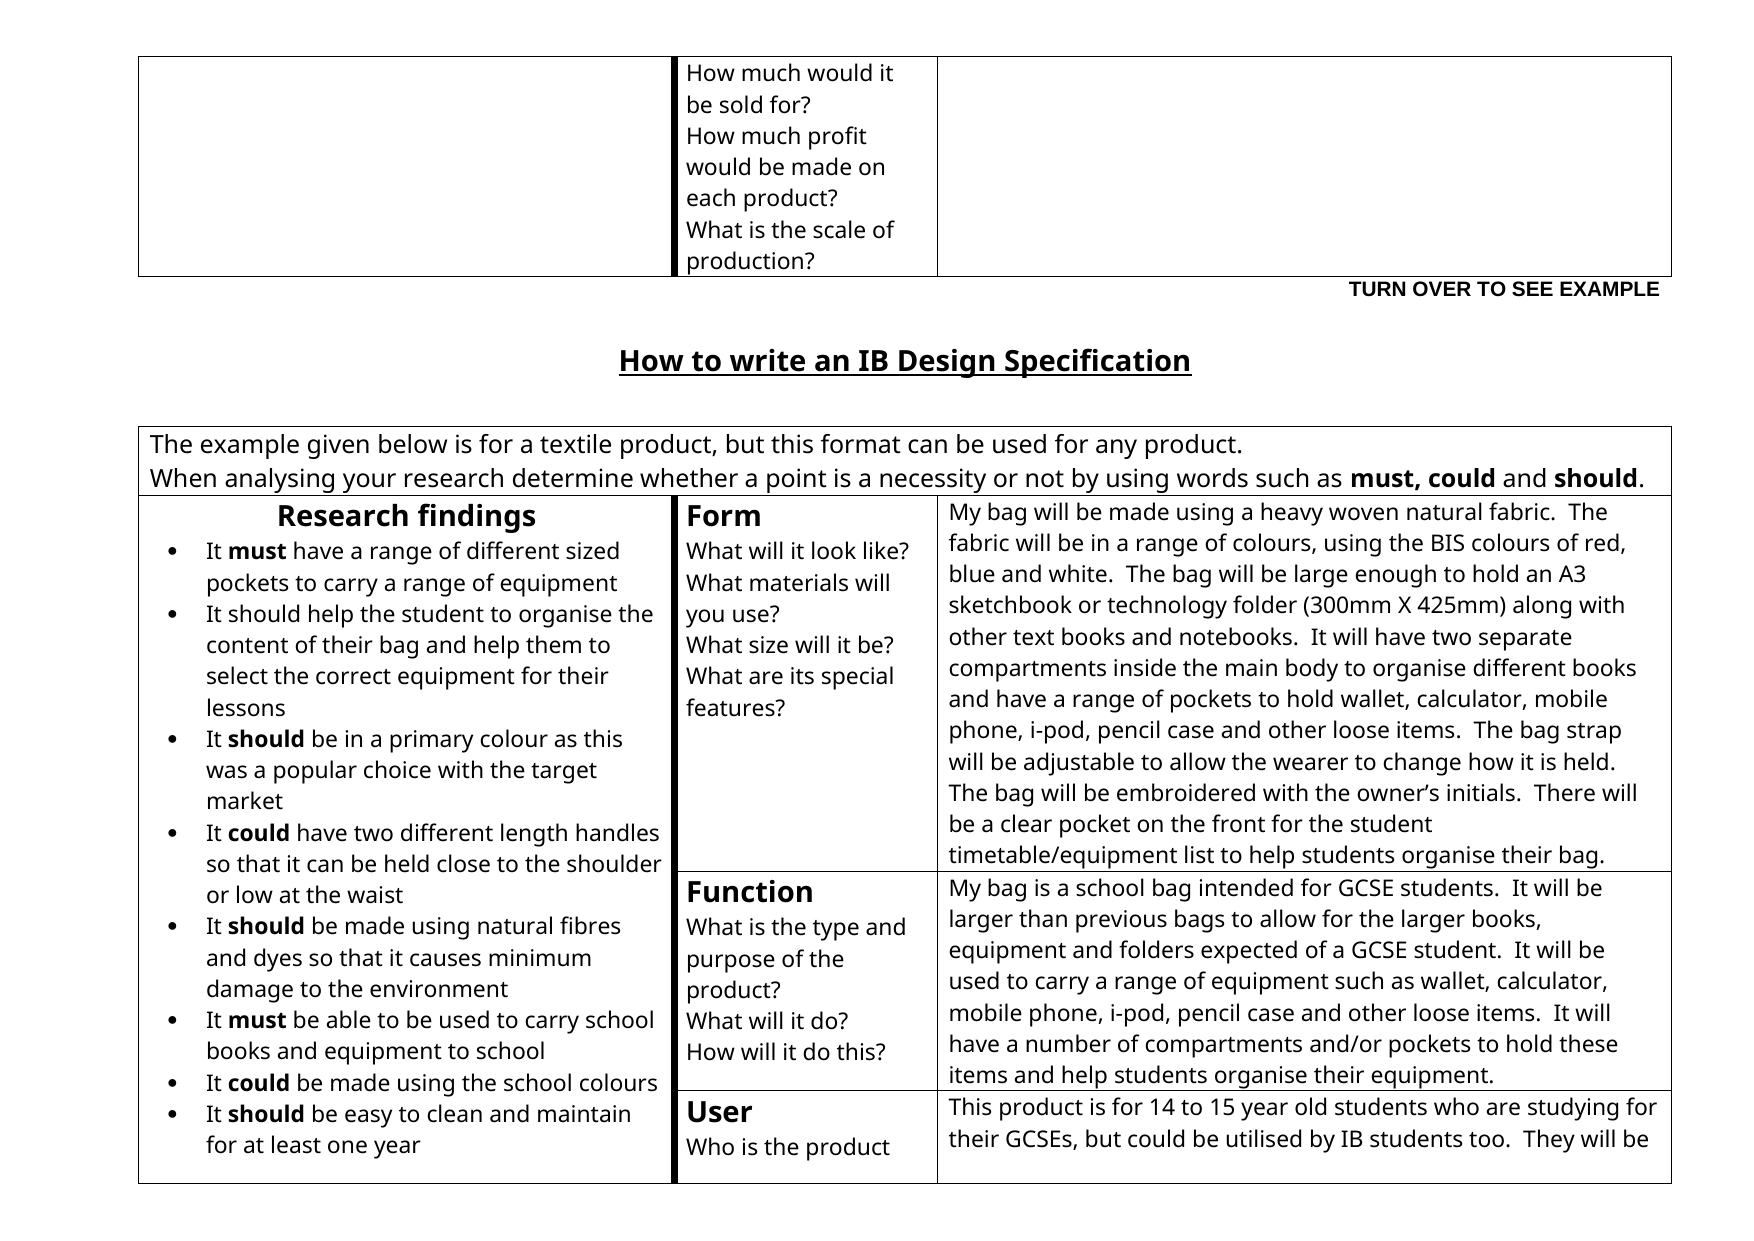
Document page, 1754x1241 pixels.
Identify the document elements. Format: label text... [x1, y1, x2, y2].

table_cell Function What is the type and purpose of the product? What will it do? How will it do this? [678, 872, 937, 1090]
table_cell Research findings It must have a range of different sized pockets to carry a range of equipment It should help the student to organise the content of their bag and help them to select the correct equipment for their lessons It should be in a primary colour as this was a popular choice with the target market It could have two different length handles so that it can be held close to the shoulder or low at the waist It should be made using natural fibres and dyes so that it causes minimum damage to the environment It must be able to be used to carry school books and equipment to school It could be made using the school colours It should be easy to clean and maintain for at least one year It should be strong and durable and last for at least one year It should not cost more and $7 dollars to manufacture It should be sold for between $15 and $20 It must be easily batch produced in batches of 500 It should only use basic fastenings such as zips and clasps It could be embroidered with the students name It should have an identity tag attached or be clear to see who owns the bag It should be made using a heave/thick fabric to ensure that it keeps its appearance The fabric must be woven to add strength and minimise stretch [139, 496, 671, 1183]
table_cell My bag will be made using a heavy woven natural fabric. The fabric will be in a range of colours, using the BIS colours of red, blue and white. The bag will be large enough to hold an A3 sketchbook or technology folder (300mm X 425mm) along with other text books and notebooks. It will have two separate compartments inside the main body to organise different books and have a range of pockets to hold wallet, calculator, mobile phone, i-pod, pencil case and other loose items. The bag strap will be adjustable to allow the wearer to change how it is held. The bag will be embroidered with the owner’s initials. There will be a clear pocket on the front for the student timetable/equipment list to help students organise their bag. [938, 496, 1671, 871]
table_cell This product is for 14 to 15 year old students who are studying for their GCSEs, but could be utilised by IB students too. They will be [938, 1091, 1671, 1183]
table_cell My bag is a school bag intended for GCSE students. It will be larger than previous bags to allow for the larger books, equipment and folders expected of a GCSE student. It will be used to carry a range of equipment such as wallet, calculator, mobile phone, i-pod, pencil case and other loose items. It will have a number of compartments and/or pockets to hold these items and help students organise their equipment. [938, 872, 1671, 1090]
table_cell [139, 57, 671, 276]
table_cell User Who is the product [678, 1091, 937, 1183]
table_cell Form What will it look like? What materials will you use? What size will it be? What are its special features? [678, 496, 937, 871]
text TURN OVER TO SEE EXAMPLE [150, 277, 1660, 301]
table_cell [938, 57, 1671, 276]
table_cell How much would it be sold for? How much profit would be made on each product? What is the scale of production? [678, 57, 937, 276]
text How to write an IB Design Specification [150, 341, 1660, 380]
table_header The example given below is for a textile product, but this format can be used for any product. When analysing your research determine whether a point is a necessity or not by using words such as must, could and should. [139, 427, 1671, 494]
